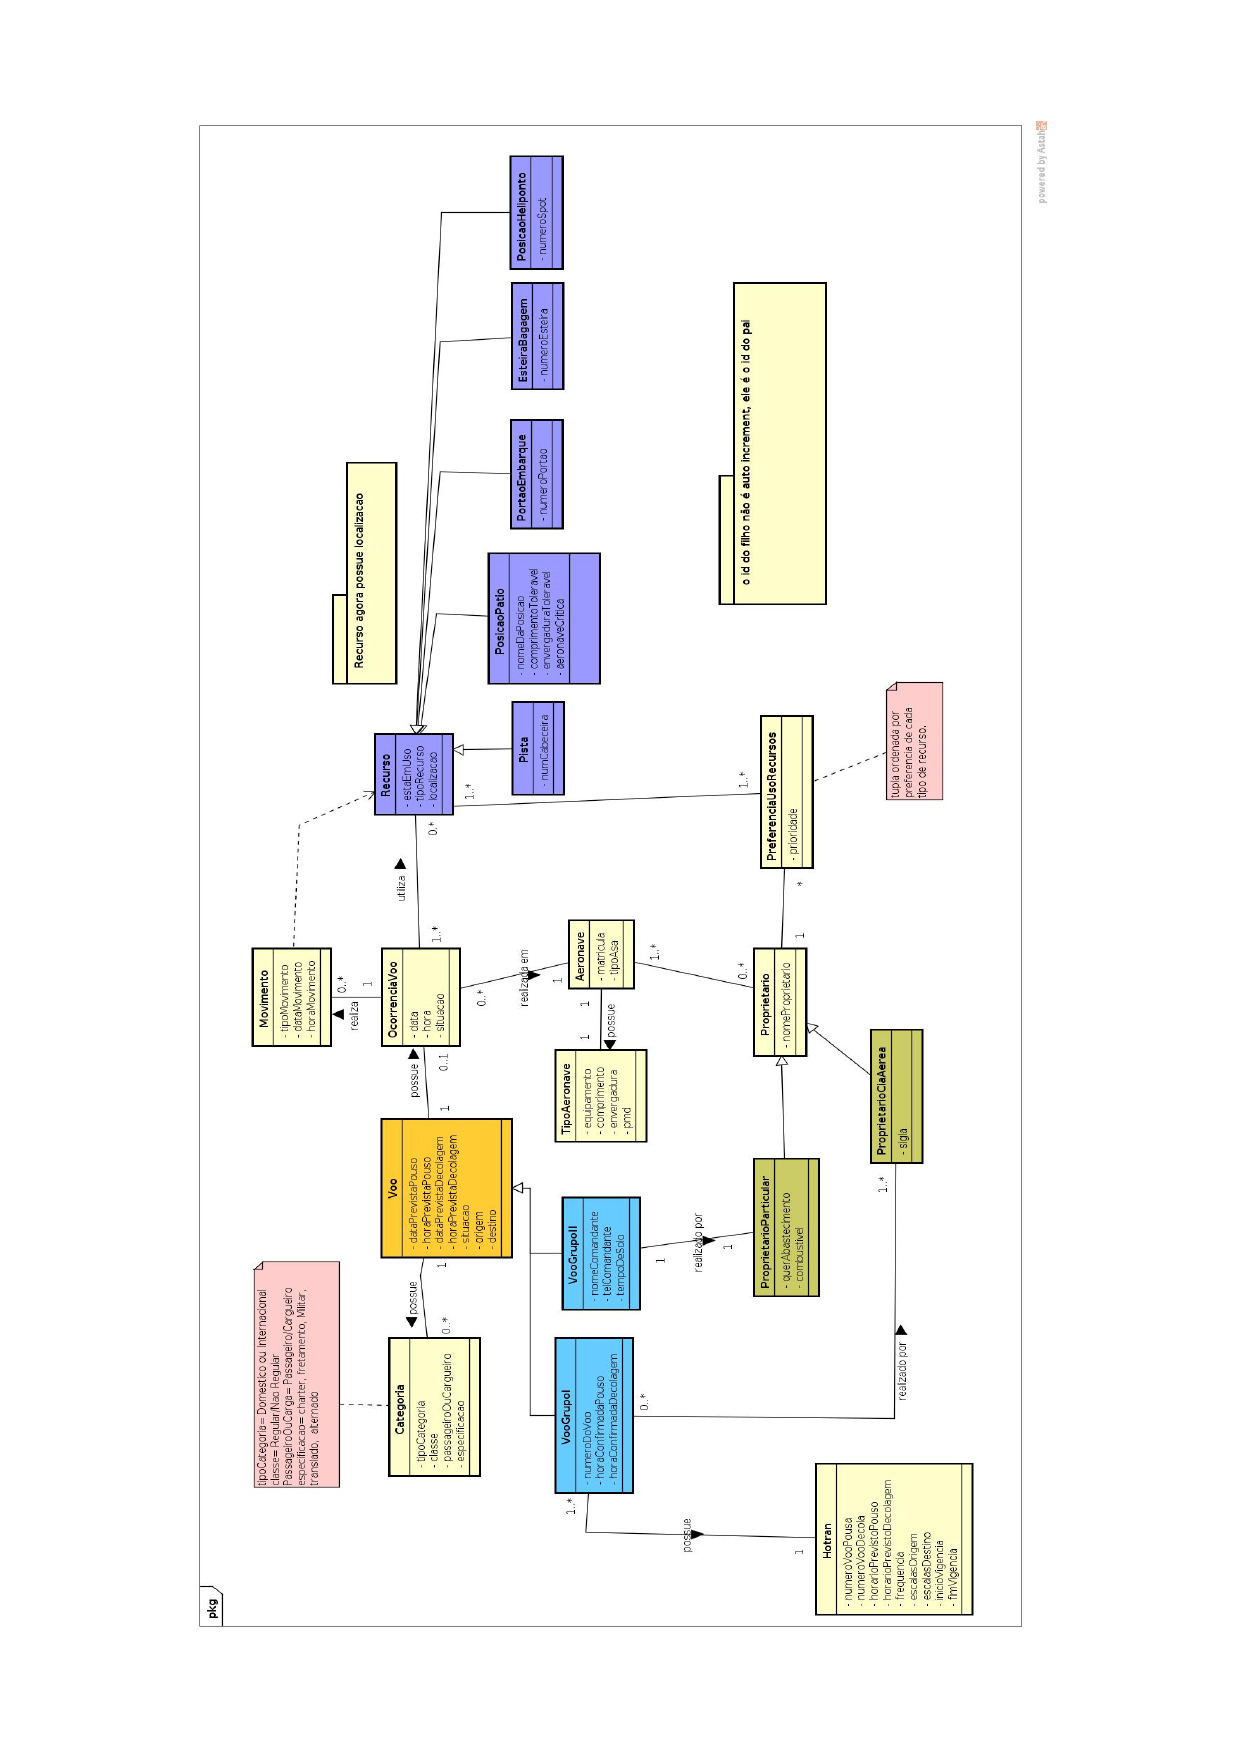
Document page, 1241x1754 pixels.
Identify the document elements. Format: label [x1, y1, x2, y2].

picture [190, 118, 1050, 1634]
